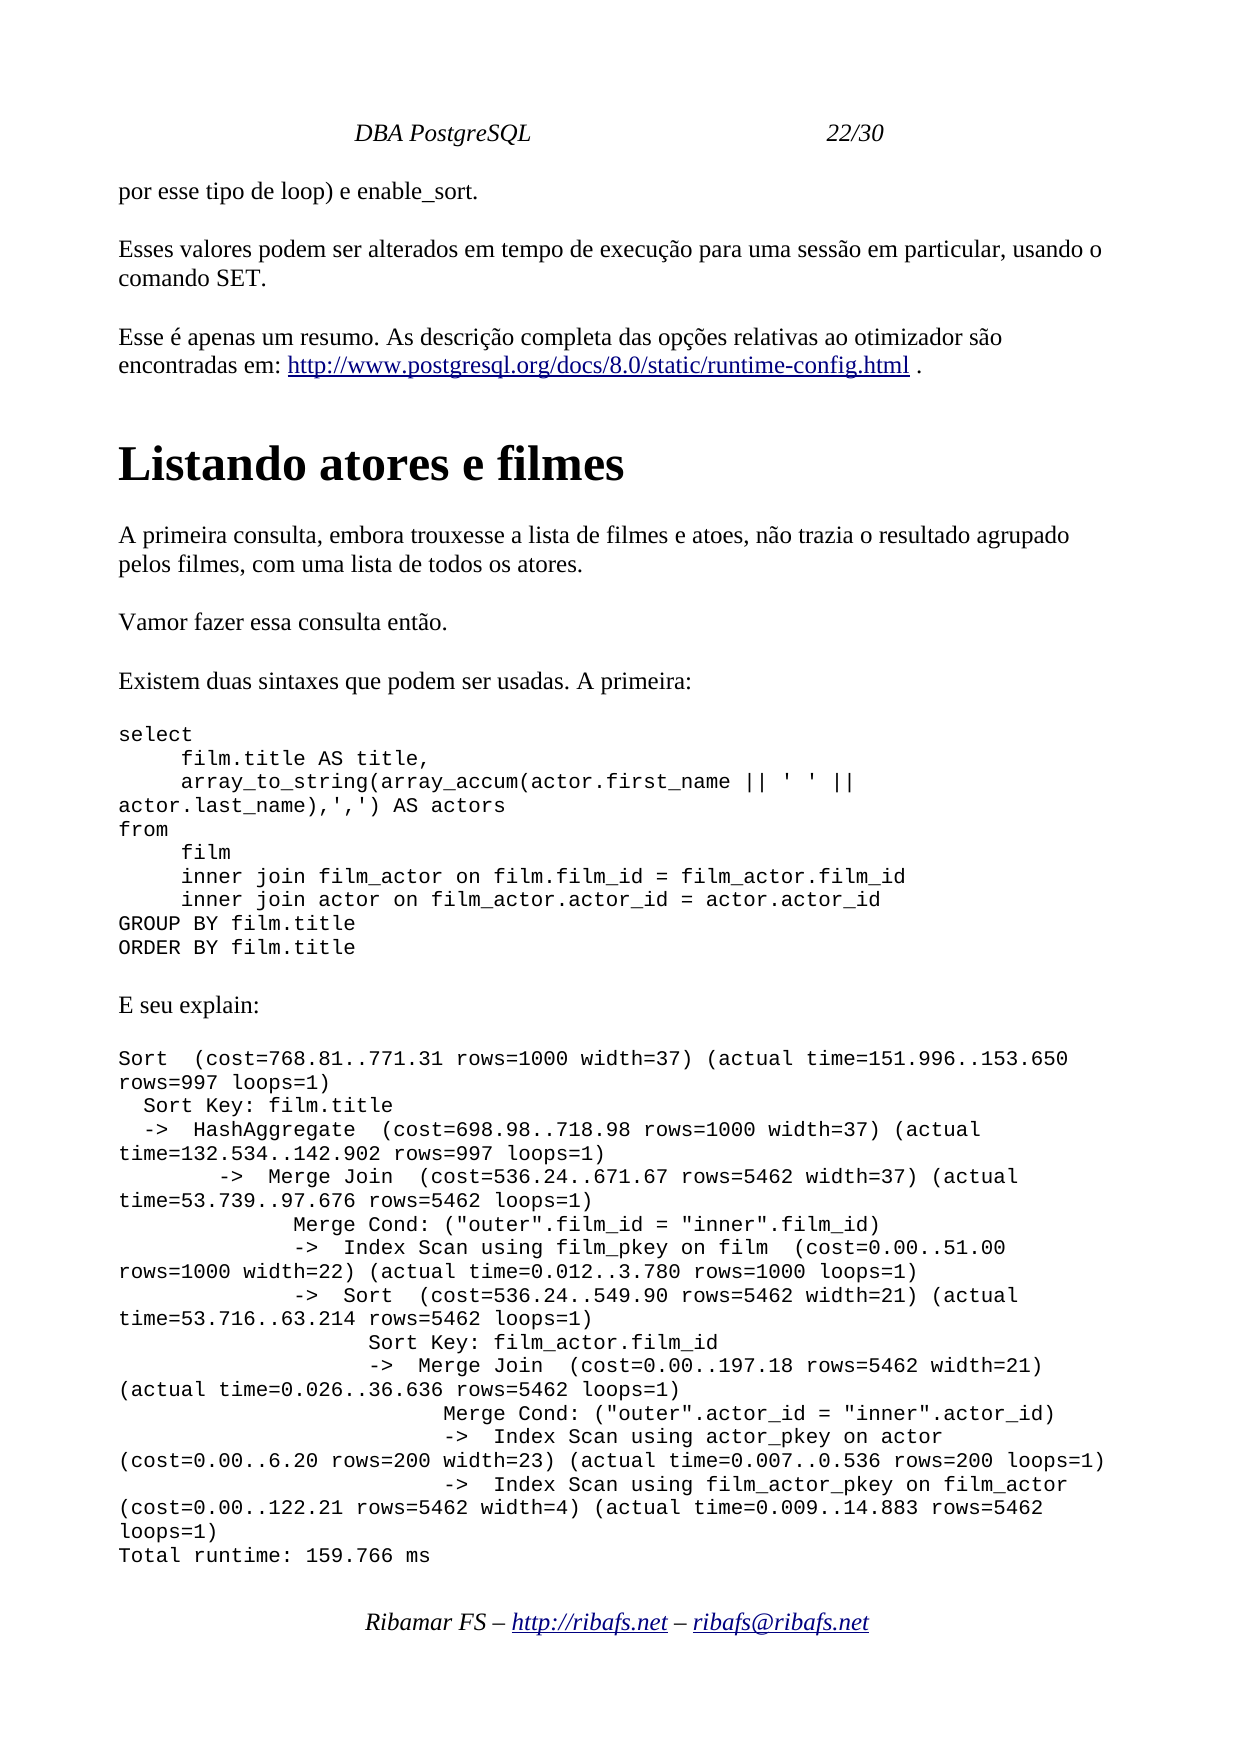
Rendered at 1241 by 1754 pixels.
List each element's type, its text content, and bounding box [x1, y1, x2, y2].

text from [118, 818, 1122, 842]
text select [118, 724, 1122, 748]
text Esse é apenas um resumo. As descrição completa das opções relativas ao otimizador são encontradas em: http://www.postgresql.org/docs/8.0/static/runtime-config.html . [118, 322, 1122, 379]
text film [118, 842, 1122, 866]
text -> Merge Join (cost=0.00..197.18 rows=5462 width=21) (actual time=0.026..36.636 rows=5462 loops=1) [118, 1356, 1122, 1403]
text inner join actor on film_actor.actor_id = actor.actor_id [118, 889, 1122, 913]
text inner join film_actor on film.film_id = film_actor.film_id [118, 866, 1122, 889]
text -> HashAggregate (cost=698.98..718.98 rows=1000 width=37) (actual time=132.534..142.902 rows=997 loops=1) [118, 1119, 1122, 1166]
text -> Index Scan using actor_pkey on actor (cost=0.00..6.20 rows=200 width=23) (actual time=0.007..0.536 rows=200 loops=1) [118, 1426, 1122, 1474]
text Sort (cost=768.81..771.31 rows=1000 width=37) (actual time=151.996..153.650 rows=997 loops=1) [118, 1048, 1122, 1095]
text Total runtime: 159.766 ms [118, 1545, 1122, 1568]
text -> Index Scan using film_pkey on film (cost=0.00..51.00 rows=1000 width=22) (actual time=0.012..3.780 rows=1000 loops=1) [118, 1237, 1122, 1284]
text -> Merge Join (cost=536.24..671.67 rows=5462 width=37) (actual time=53.739..97.676 rows=5462 loops=1) [118, 1166, 1122, 1214]
text Merge Cond: ("outer".actor_id = "inner".actor_id) [118, 1403, 1122, 1426]
text por esse tipo de loop) e enable_sort. [118, 176, 1122, 205]
text Merge Cond: ("outer".film_id = "inner".film_id) [118, 1214, 1122, 1237]
text Sort Key: film.title [118, 1095, 1122, 1119]
text -> Sort (cost=536.24..549.90 rows=5462 width=21) (actual time=53.716..63.214 rows=5462 loops=1) [118, 1284, 1122, 1332]
text A primeira consulta, embora trouxesse a lista de filmes e atoes, não trazia o resultado agrupado pelos filmes, com uma lista de todos os atores. [118, 521, 1122, 578]
text Sort Key: film_actor.film_id [118, 1332, 1122, 1356]
text Esses valores podem ser alterados em tempo de execução para uma sessão em particular, usando o comando SET. [118, 234, 1122, 292]
text GROUP BY film.title [118, 913, 1122, 937]
text -> Index Scan using film_actor_pkey on film_actor (cost=0.00..122.21 rows=5462 width=4) (actual time=0.009..14.883 rows=5462 loops=1) [118, 1474, 1122, 1545]
text Existem duas sintaxes que podem ser usadas. A primeira: [118, 666, 1122, 694]
text Vamor fazer essa consulta então. [118, 607, 1122, 636]
text ORDER BY film.title [118, 937, 1122, 960]
text film.title AS title, [118, 748, 1122, 771]
text E seu explain: [118, 990, 1122, 1019]
subtitle Listando atores e filmes [118, 433, 1122, 491]
text array_to_string(array_accum(actor.first_name || ' ' || actor.last_name),',') AS actors [118, 771, 1122, 818]
